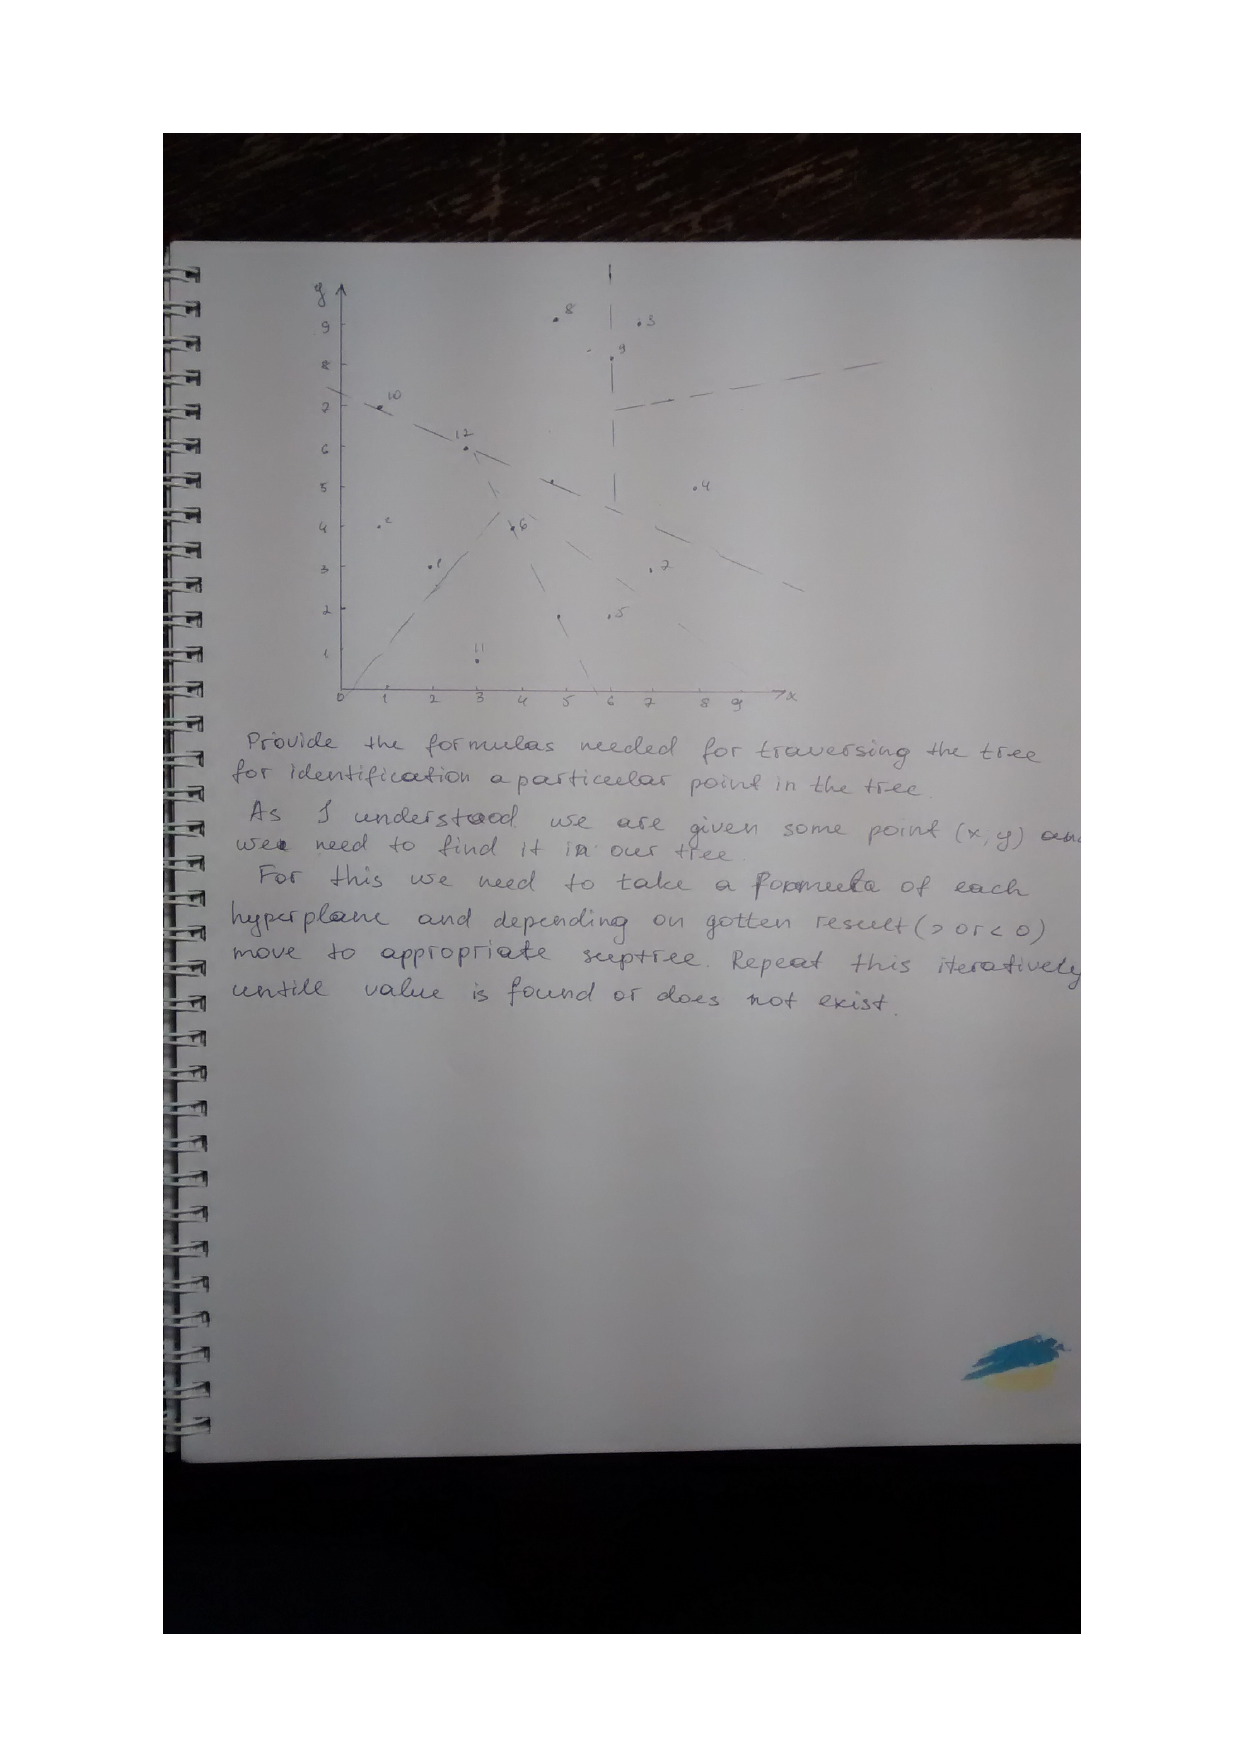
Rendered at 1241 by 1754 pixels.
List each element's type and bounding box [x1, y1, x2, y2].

picture [163, 133, 1081, 1634]
